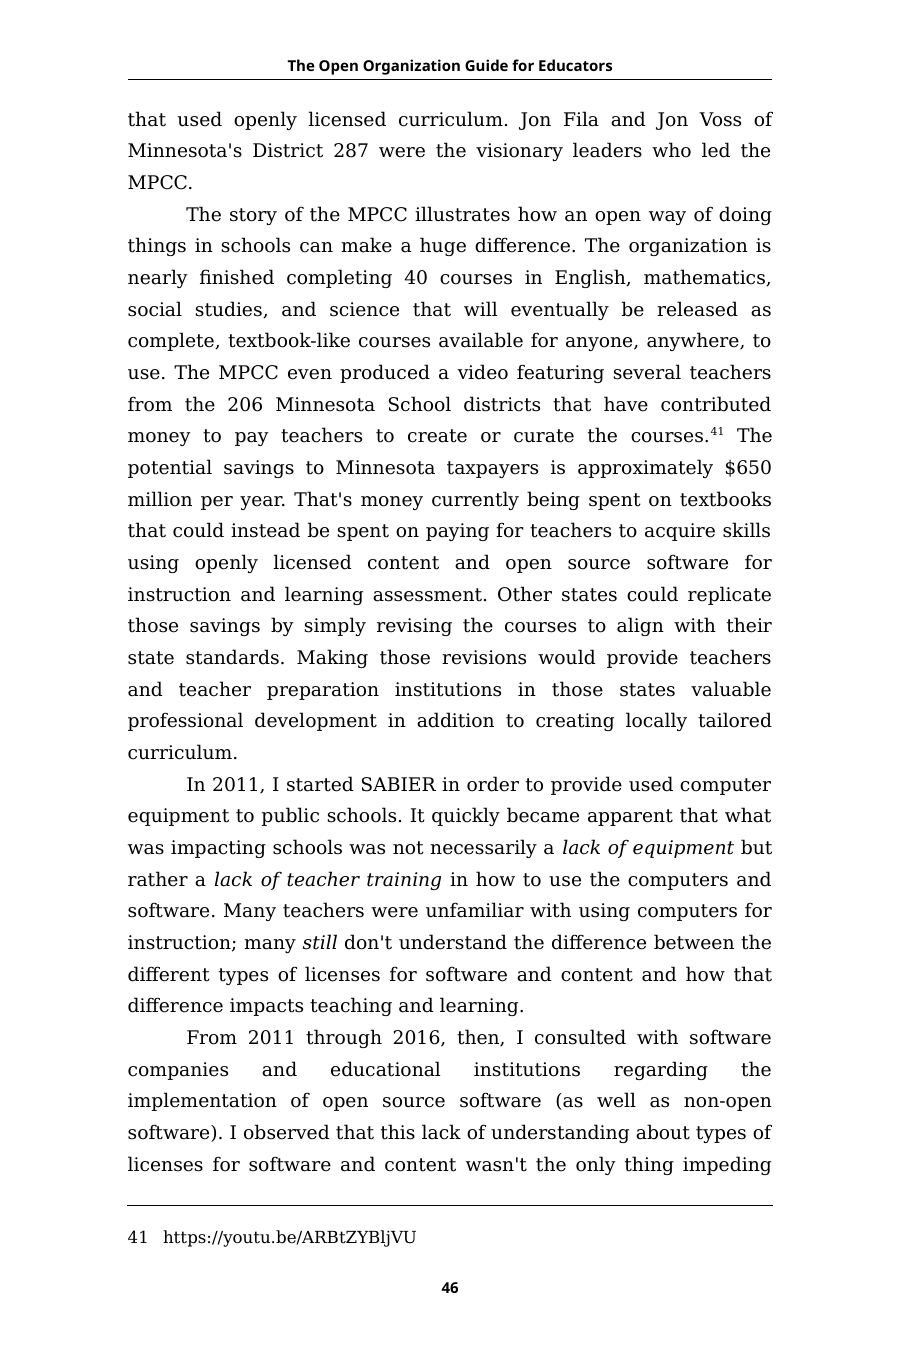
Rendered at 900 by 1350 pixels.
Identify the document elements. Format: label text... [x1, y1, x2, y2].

text The story of the MPCC illustrates how an open way of doing things in schools can make a huge difference. The organization is nearly finished completing 40 courses in English, mathematics, social studies, and science that will eventually be released as complete, textbook-like courses available for anyone, anywhere, to use. The MPCC even produced a video featuring several teachers from the 206 Minnesota School districts that have contributed money to pay teachers to create or curate the courses. The potential savings to Minnesota taxpayers is approximately $650 million per year. That's money currently being spent on textbooks that could instead be spent on paying for teachers to acquire skills using openly licensed content and open source software for instruction and learning assessment. Other states could replicate those savings by simply revising the courses to align with their state standards. Making those revisions would provide teachers and teacher preparation institutions in those states valuable professional development in addition to creating locally tailored curriculum. [127, 204, 772, 764]
text In 2011, I started SABIER in order to provide used computer equipment to public schools. It quickly became apparent that what was impacting schools was not necessarily a lack of equipment but rather a lack of teacher training in how to use the computers and software. Many teachers were unfamiliar with using computers for instruction; many still don't understand the difference between the different types of licenses for software and content and how that difference impacts teaching and learning. [127, 774, 772, 1017]
text that used openly licensed curriculum. Jon Fila and Jon Voss of Minnesota's District 287 were the visionary leaders who led the MPCC. [127, 109, 772, 194]
text From 2011 through 2016, then, I consulted with software companies and educational institutions regarding the implementation of open source software (as well as non-open software). I observed that this lack of understanding about types of licenses for software and content wasn't the only thing impeding [127, 1027, 772, 1176]
text https://youtu.be/ARBtZYBljVU [127, 1228, 772, 1247]
